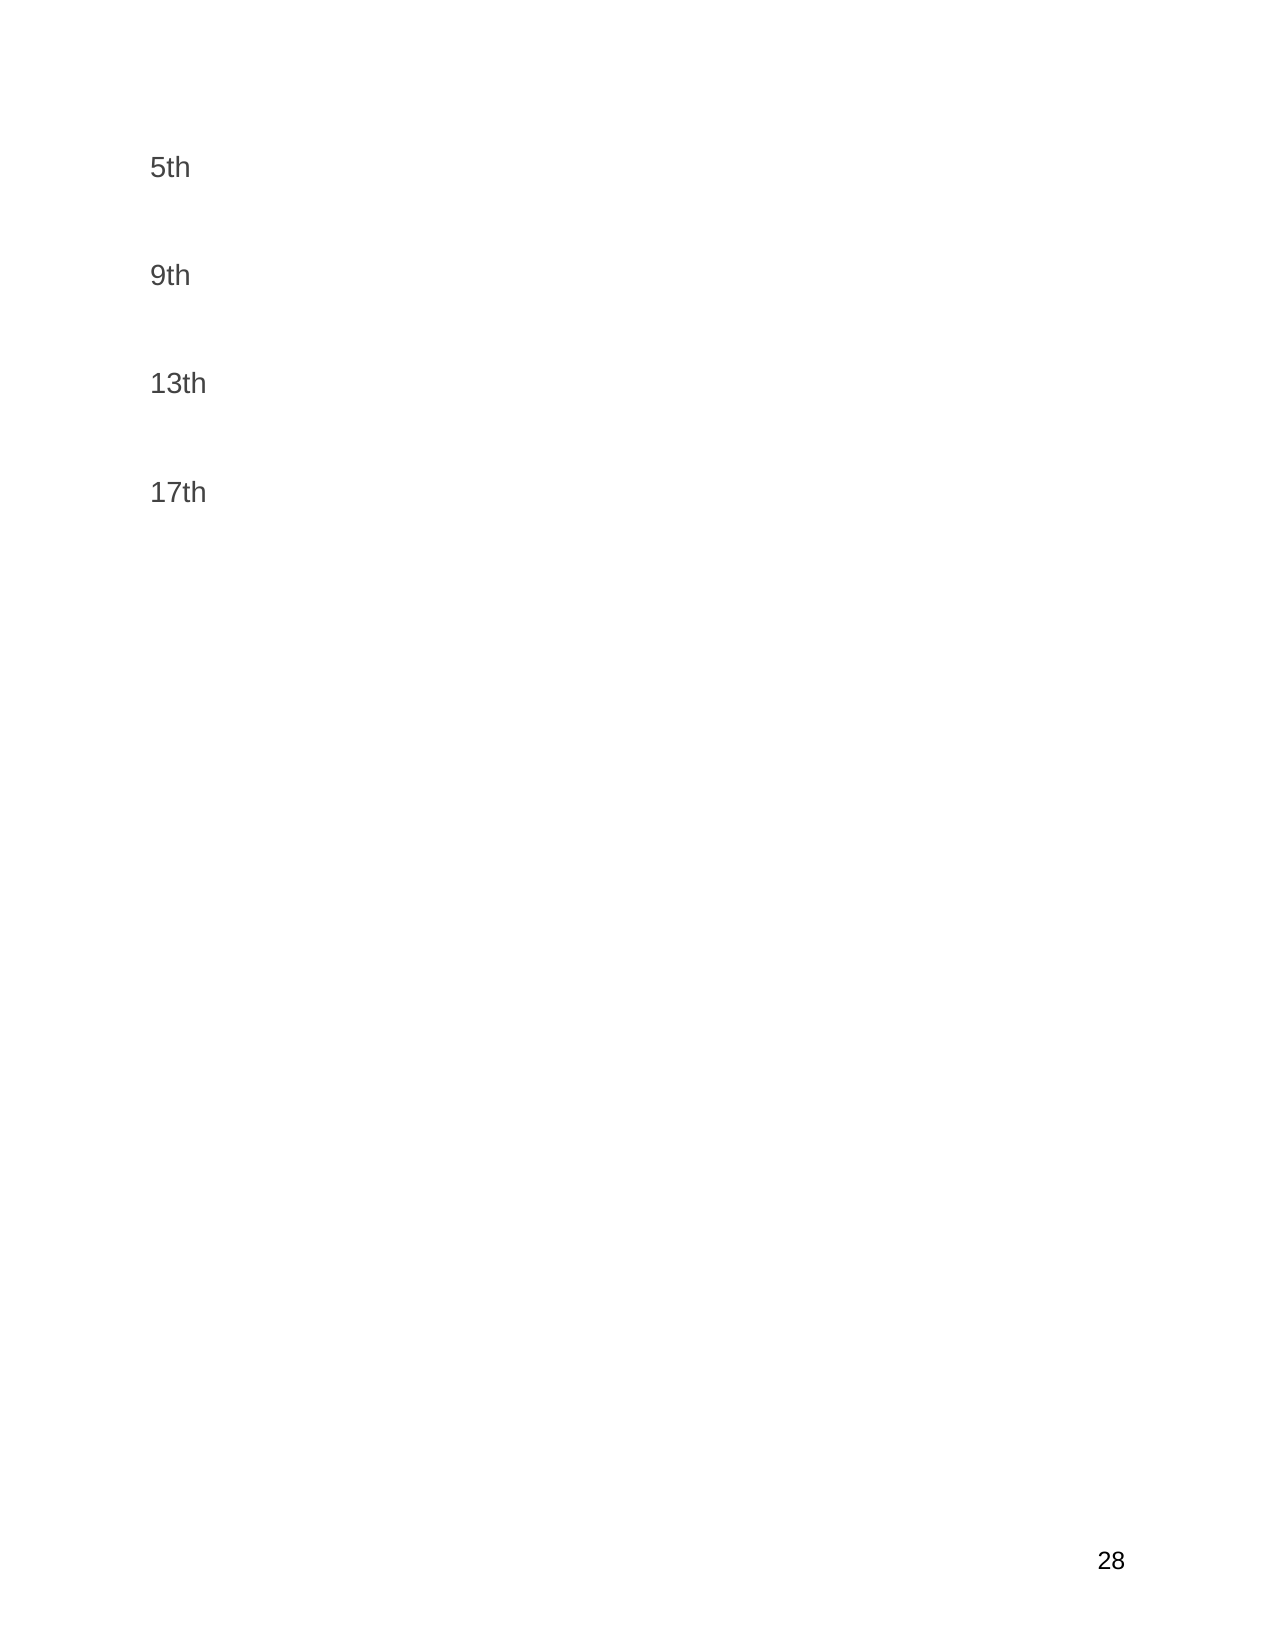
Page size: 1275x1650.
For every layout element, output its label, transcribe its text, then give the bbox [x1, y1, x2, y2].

subtitle 17th [150, 475, 1125, 508]
subtitle 9th [150, 258, 1125, 292]
subtitle 13th [150, 366, 1125, 400]
subtitle 5th [150, 150, 1125, 183]
